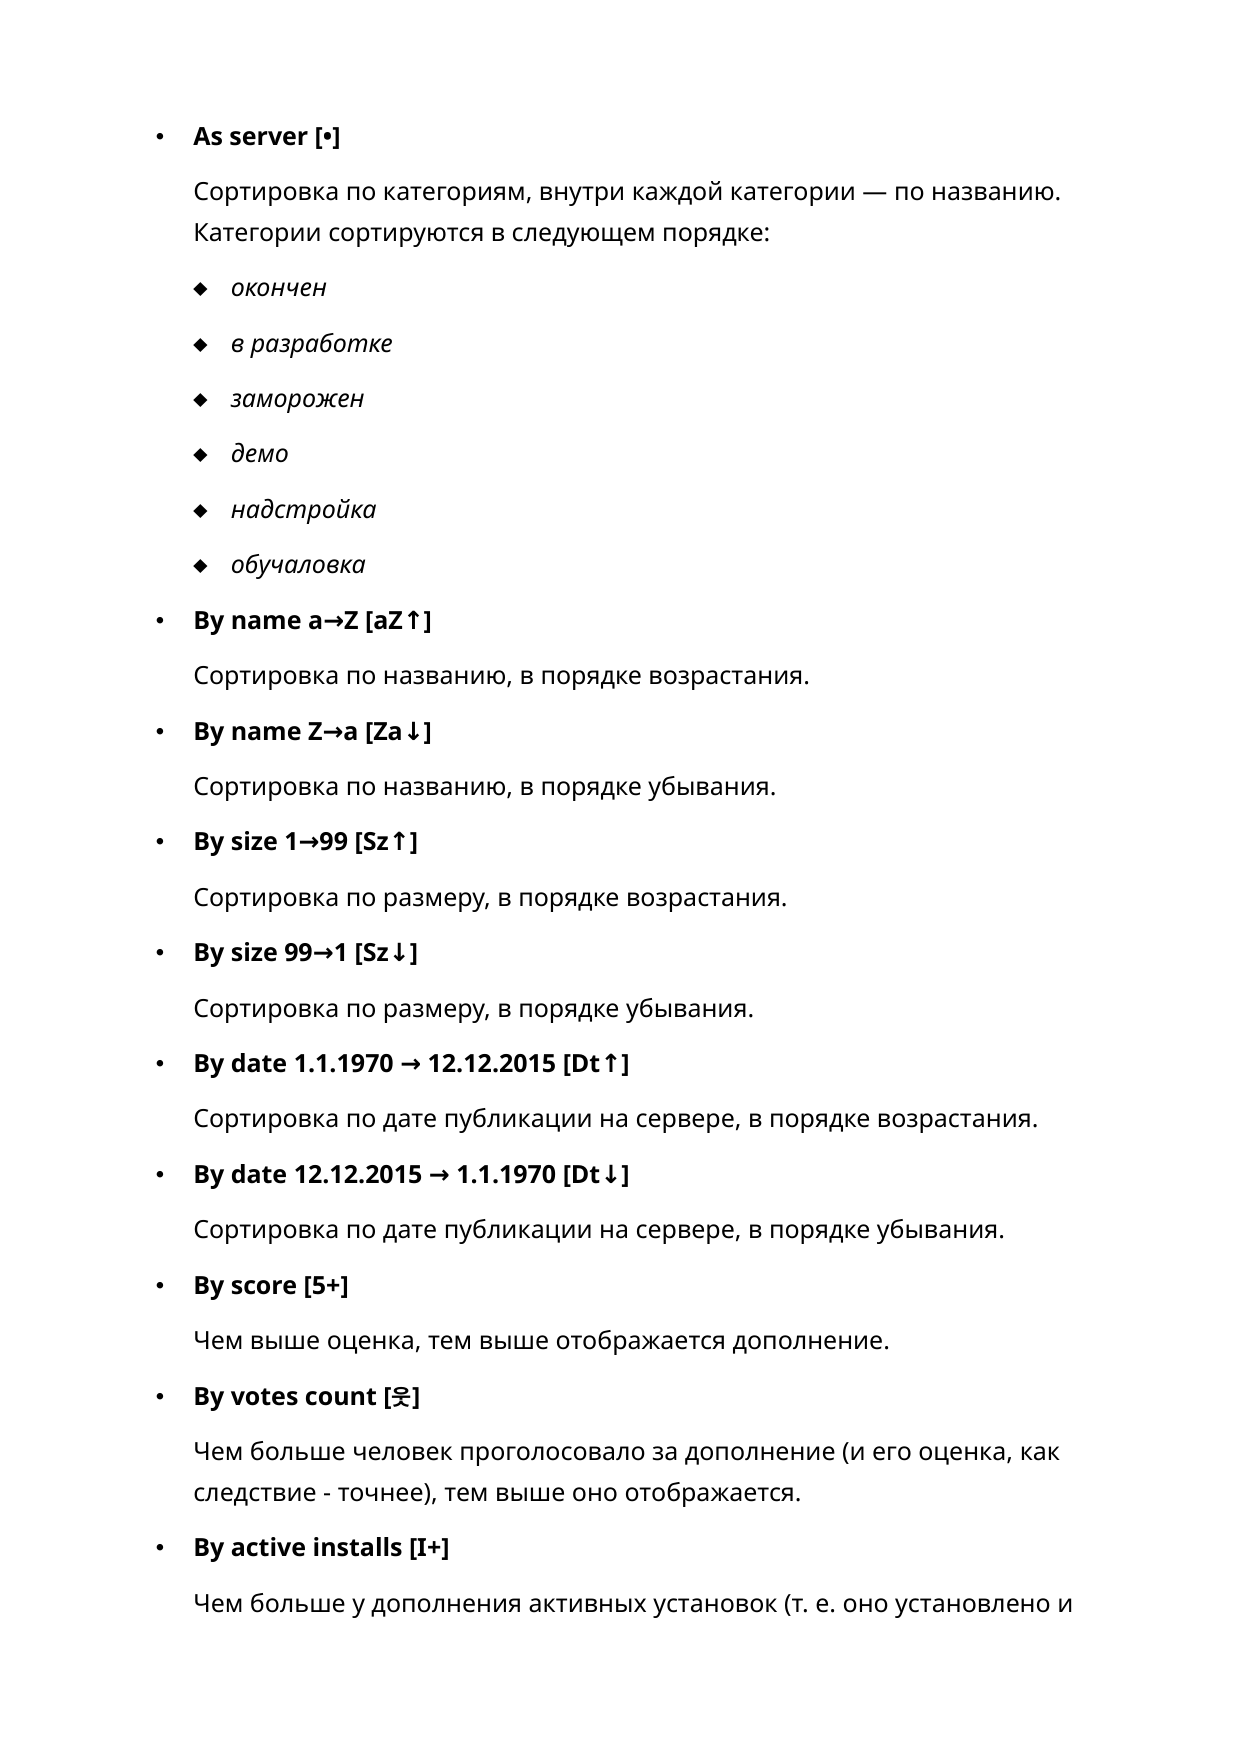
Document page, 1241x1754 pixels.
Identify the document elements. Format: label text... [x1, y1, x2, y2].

list Сортировка по дате публикации на сервере, в порядке убывания. [156, 1212, 1122, 1246]
list обучаловка [193, 547, 1122, 581]
list Чем больше человек проголосовало за дополнение (и его оценка, как следствие - точнее), тем выше оно отображается. [156, 1433, 1122, 1508]
list демо [193, 436, 1122, 470]
list By active installs [I+] [156, 1530, 1122, 1564]
list By name a→Z [aZ↑] [156, 602, 1122, 636]
list Сортировка по названию, в порядке возрастания. [156, 658, 1122, 692]
list By size 99→1 [Sz↓] [156, 935, 1122, 969]
list Сортировка по размеру, в порядке убывания. [156, 990, 1122, 1024]
list By score [5+] [156, 1267, 1122, 1301]
list надстройка [193, 491, 1122, 526]
list Сортировка по дате публикации на сервере, в порядке возрастания. [156, 1101, 1122, 1135]
list окончен [193, 270, 1122, 304]
list By date 1.1.1970 → 12.12.2015 [Dt↑] [156, 1046, 1122, 1080]
list Сортировка по размеру, в порядке возрастания. [156, 879, 1122, 913]
list заморожен [193, 381, 1122, 415]
list By votes count [웃] [156, 1378, 1122, 1412]
list By size 1→99 [Sz↑] [156, 824, 1122, 858]
list By name Z→a [Za↓] [156, 713, 1122, 747]
list As server [•] [156, 118, 1122, 152]
list Чем больше у дополнения активных установок (т. е. оно установлено и [156, 1585, 1122, 1619]
list Сортировка по названию, в порядке убывания. [156, 768, 1122, 803]
list Сортировка по категориям, внутри каждой категории — по названию. Категории сортируются в следующем порядке: [156, 173, 1122, 248]
list Чем выше оценка, тем выше отображается дополнение. [156, 1323, 1122, 1357]
list By date 12.12.2015 → 1.1.1970 [Dt↓] [156, 1156, 1122, 1191]
list в разработке [193, 325, 1122, 359]
